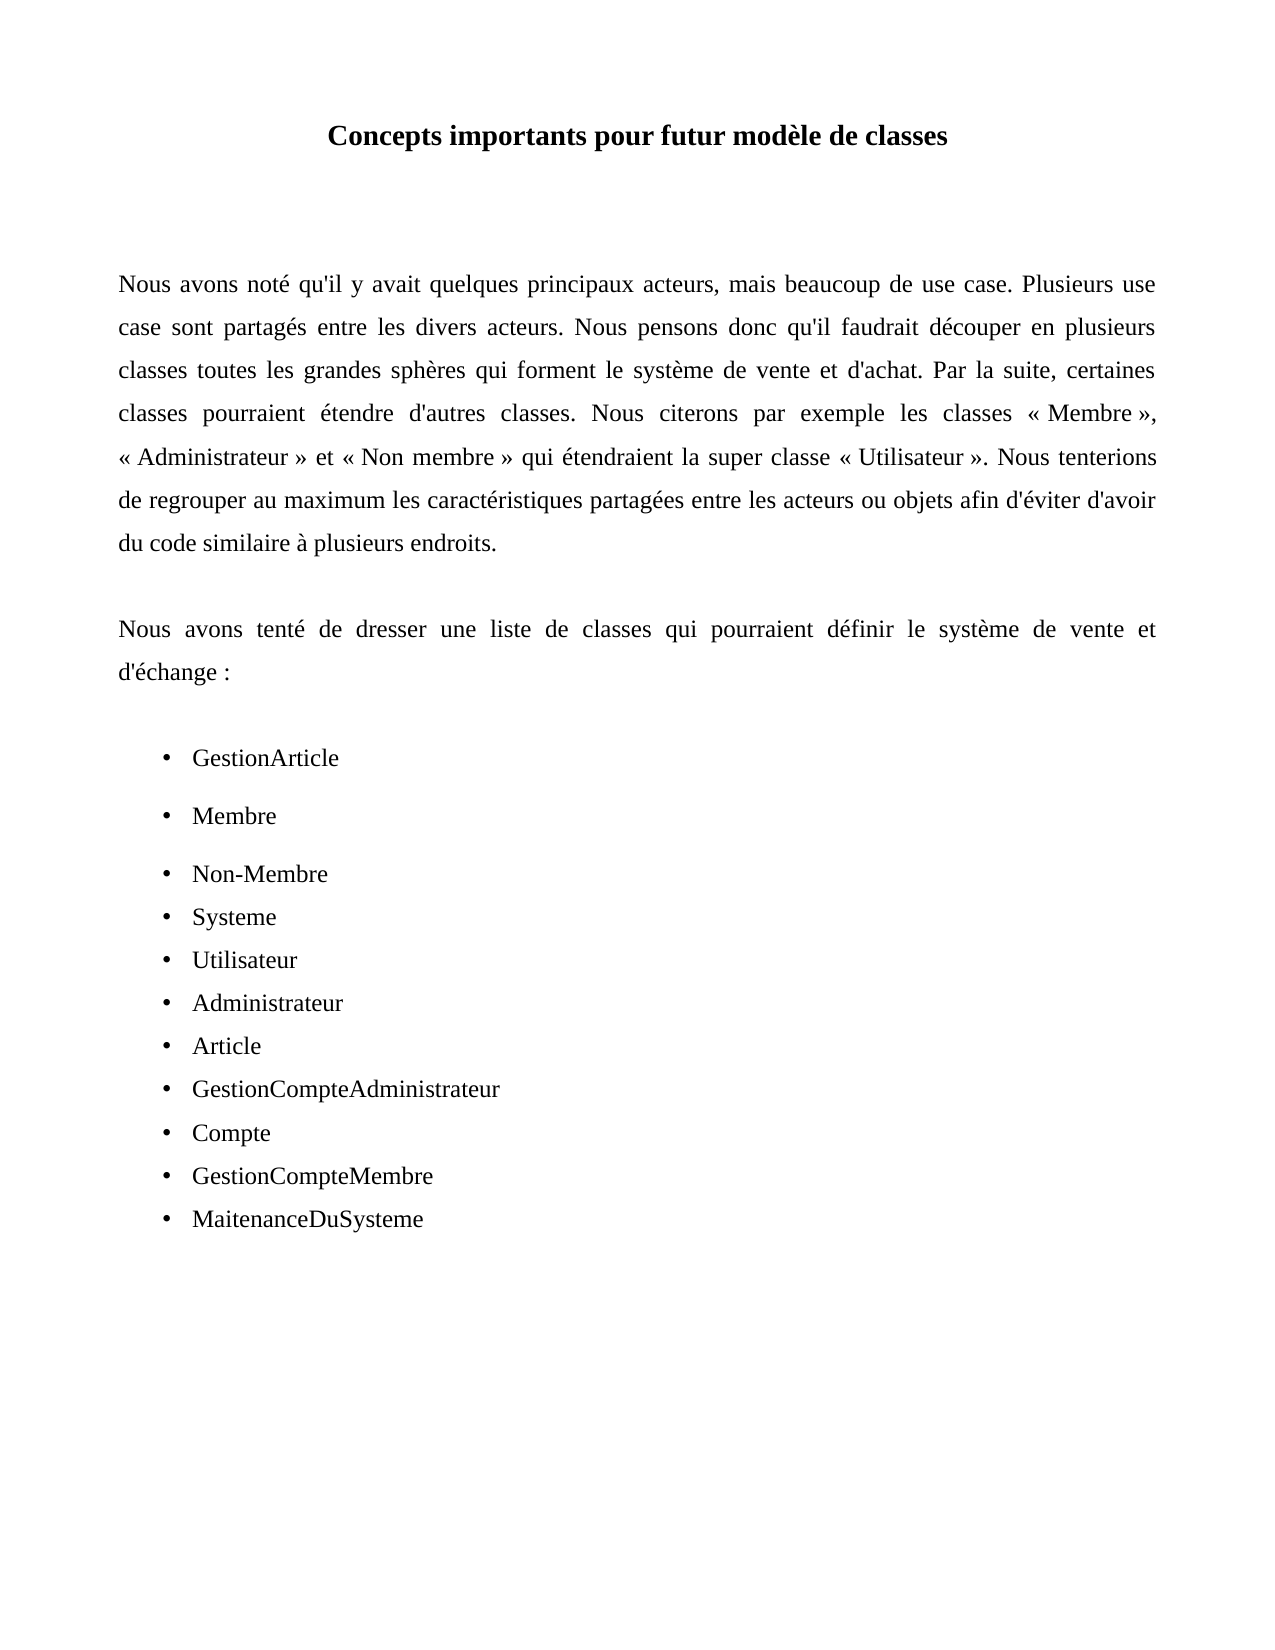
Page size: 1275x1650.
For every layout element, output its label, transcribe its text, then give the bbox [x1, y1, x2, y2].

list Administrateur [162, 988, 1157, 1017]
list Systeme [162, 902, 1157, 931]
list Utilisateur [162, 945, 1157, 974]
list GestionArticle [162, 743, 1157, 772]
list Membre [162, 801, 1157, 830]
list Non-Membre [162, 859, 1157, 888]
text Concepts importants pour futur modèle de classes [118, 118, 1157, 152]
list GestionCompteMembre [162, 1161, 1157, 1189]
list GestionCompteAdministrateur [162, 1074, 1157, 1103]
text Nous avons noté qu'il y avait quelques principaux acteurs, mais beaucoup de use case. Plusieurs use case sont partagés entre les divers acteurs. Nous pensons donc qu'il faudrait découper en plusieurs classes toutes les grandes sphères qui forment le système de vente et d'achat. Par la suite, certaines classes pourraient étendre d'autres classes. Nous citerons par exemple les classes « Membre », « Administrateur » et « Non membre » qui étendraient la super classe « Utilisateur ». Nous tenterions de regrouper au maximum les caractéristiques partagées entre les acteurs ou objets afin d'éviter d'avoir du code similaire à plusieurs endroits. [118, 269, 1157, 557]
list Article [162, 1031, 1157, 1060]
list Compte [162, 1118, 1157, 1146]
text Nous avons tenté de dresser une liste de classes qui pourraient définir le système de vente et d'échange : [118, 614, 1157, 686]
list MaitenanceDuSysteme [162, 1204, 1157, 1233]
